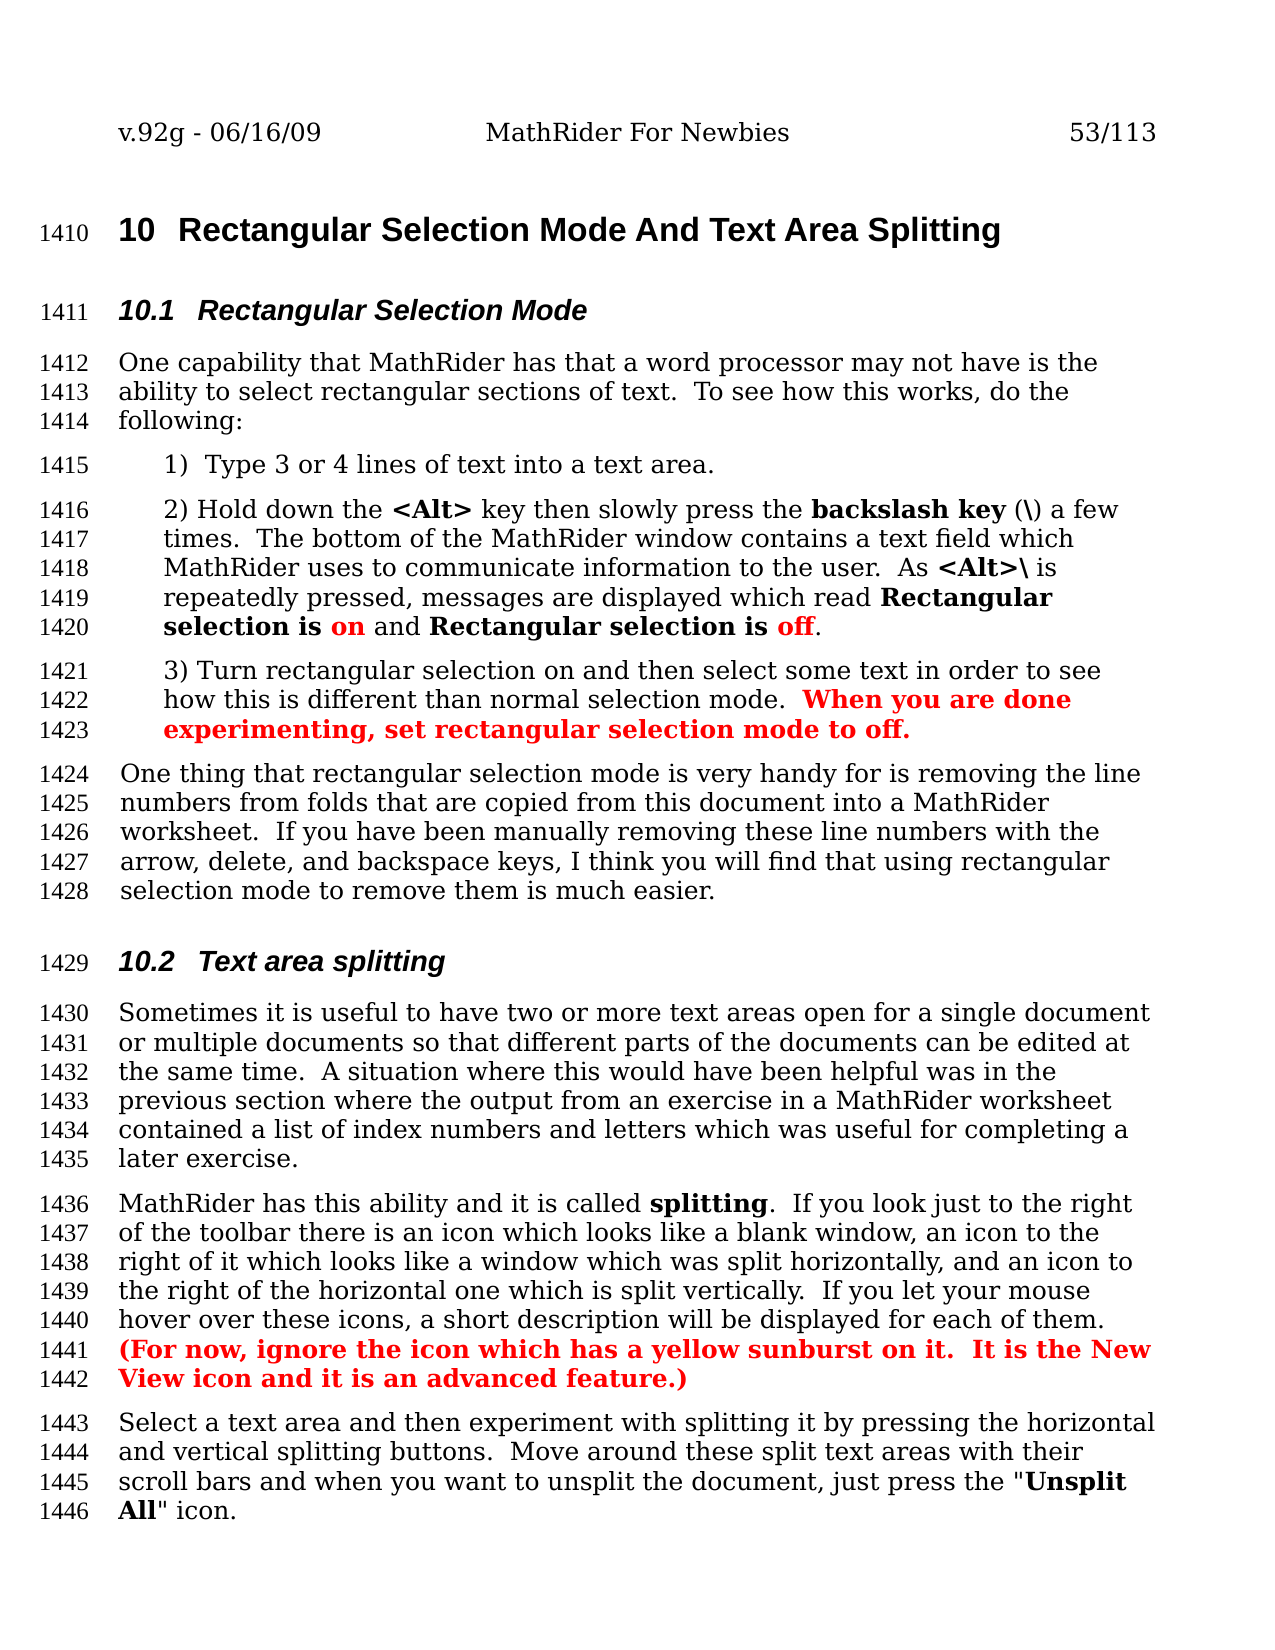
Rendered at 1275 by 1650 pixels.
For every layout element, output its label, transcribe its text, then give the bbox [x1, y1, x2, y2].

subtitle Rectangular Selection Mode [118, 293, 1157, 327]
text Select a text area and then experiment with splitting it by pressing the horizontal and vertical splitting buttons. Move around these split text areas with their scroll bars and when you want to unsplit the document, just press the "Unsplit All" icon. [118, 1408, 1157, 1525]
text 3) Turn rectangular selection on and then select some text in order to see how this is different than normal selection mode. When you are done experimenting, set rectangular selection mode to off. [163, 656, 1157, 744]
subtitle Rectangular Selection Mode And Text Area Splitting [118, 210, 1157, 248]
text One capability that MathRider has that a word processor may not have is the ability to select rectangular sections of text. To see how this works, do the following: [118, 348, 1157, 435]
subtitle Text area splitting [118, 944, 1157, 978]
text MathRider has this ability and it is called splitting. If you look just to the right of the toolbar there is an icon which looks like a blank window, an icon to the right of it which looks like a window which was split horizontally, and an icon to the right of the horizontal one which is split vertically. If you let your mouse hover over these icons, a short description will be displayed for each of them. (For now, ignore the icon which has a yellow sunburst on it. It is the New View icon and it is an advanced feature.) [118, 1188, 1157, 1393]
text Sometimes it is useful to have two or more text areas open for a single document or multiple documents so that different parts of the documents can be edited at the same time. A situation where this would have been helpful was in the previous section where the output from an exercise in a MathRider worksheet contained a list of index numbers and letters which was useful for completing a later exercise. [118, 998, 1157, 1173]
text 2) Hold down the <Alt> key then slowly press the backslash key (\) a few times. The bottom of the MathRider window contains a text field which MathRider uses to communicate information to the user. As <Alt>\ is repeatedly pressed, messages are displayed which read Rectangular selection is on and Rectangular selection is off. [163, 494, 1157, 641]
text One thing that rectangular selection mode is very handy for is removing the line numbers from folds that are copied from this document into a MathRider worksheet. If you have been manually removing these line numbers with the arrow, delete, and backspace keys, I think you will find that using rectangular selection mode to remove them is much easier. [120, 759, 1157, 905]
text 1) Type 3 or 4 lines of text into a text area. [163, 450, 1157, 479]
